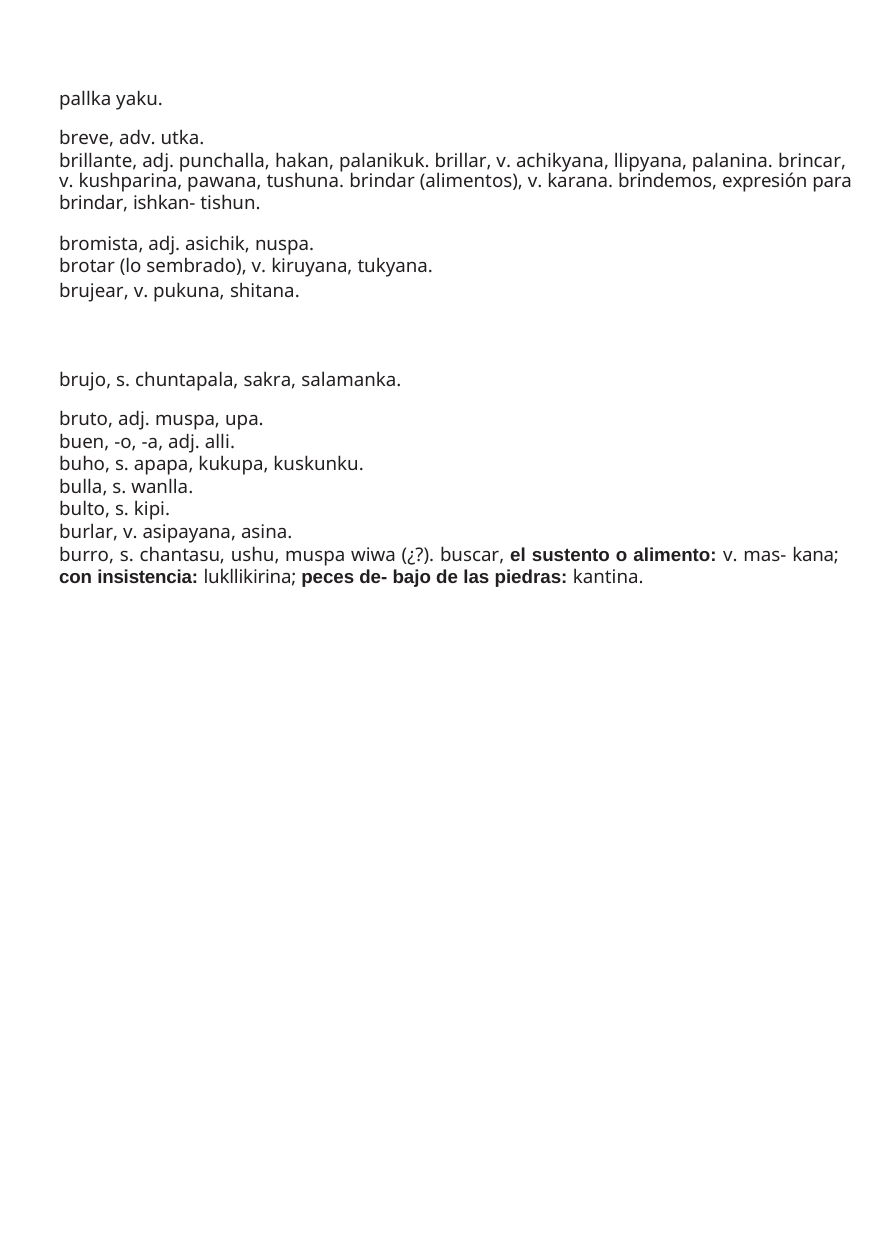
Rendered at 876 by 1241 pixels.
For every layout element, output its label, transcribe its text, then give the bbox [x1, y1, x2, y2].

text bulto, s. kipi. [59, 498, 856, 520]
text brujear, v. pukuna, shitana. [59, 277, 856, 302]
text bulla, s. wanlla. [59, 475, 856, 498]
text bruto, adj. muspa, upa. [59, 408, 856, 430]
text brujo, s. chuntapala, sakra, salamanka. [59, 366, 856, 391]
text buho, s. apapa, kukupa, kuskunku. [59, 453, 856, 475]
text pallka yaku. [59, 88, 856, 109]
text breve, adv. utka. [59, 126, 856, 149]
text buen, -o, -a, adj. alli. [59, 430, 856, 453]
text bromista, adj. asichik, nuspa. [59, 232, 856, 255]
text burro, s. chantasu, ushu, muspa wiwa (¿?). buscar, el sustento o alimento: v. mas- kana; con insistencia: lukllikirina; peces de- bajo de las piedras: kantina. [59, 543, 840, 588]
text brotar (lo sembrado), v. kiruyana, tukyana. [59, 255, 856, 277]
text brillante, adj. punchalla, hakan, palanikuk. brillar, v. achikyana, llipyana, palanina. brincar, v. kushparina, pawana, tushuna. brindar (alimentos), v. karana. brindemos, expresión para brindar, ishkan- tishun. [59, 150, 856, 215]
text burlar, v. asipayana, asina. [59, 520, 856, 543]
